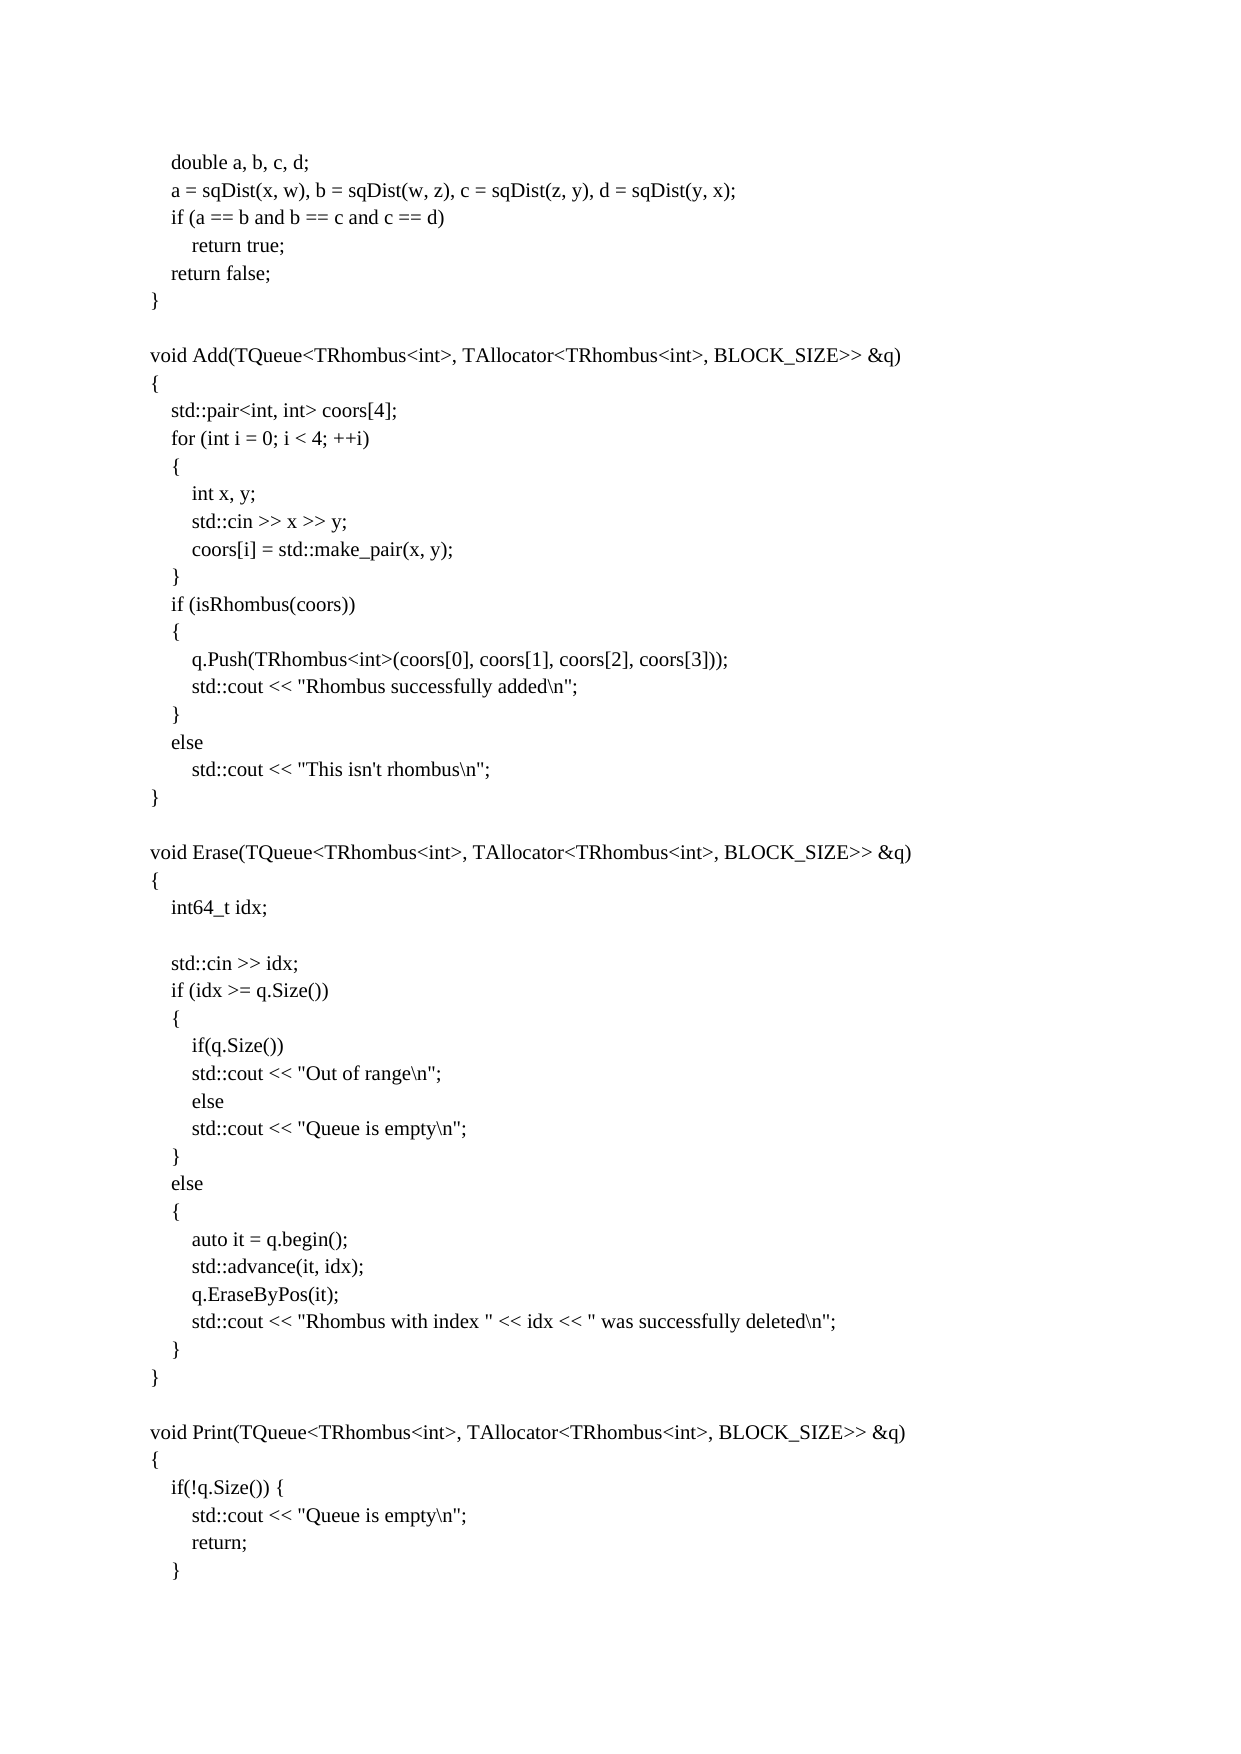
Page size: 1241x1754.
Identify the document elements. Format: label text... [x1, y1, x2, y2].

text } [150, 288, 1090, 312]
text int64_t idx; [150, 895, 1090, 919]
text { [150, 619, 1090, 643]
text return false; [150, 260, 1090, 284]
text std::cin >> x >> y; [150, 509, 1090, 533]
text std::cout << "Out of range\n"; [150, 1061, 1090, 1085]
text std::pair<int, int> coors[4]; [150, 398, 1090, 422]
text } [150, 702, 1090, 726]
text } [150, 564, 1090, 588]
text std::cout << "Rhombus with index " << idx << " was successfully deleted\n"; [150, 1309, 1090, 1333]
text void Print(TQueue<TRhombus<int>, TAllocator<TRhombus<int>, BLOCK_SIZE>> &q) [150, 1420, 1090, 1444]
text { [150, 1006, 1090, 1030]
text auto it = q.begin(); [150, 1227, 1090, 1251]
text { [150, 1199, 1090, 1223]
text } [150, 1144, 1090, 1168]
text if (idx >= q.Size()) [150, 978, 1090, 1002]
text if(q.Size()) [150, 1033, 1090, 1057]
text if (isRhombus(coors)) [150, 592, 1090, 616]
text std::cout << "This isn't rhombus\n"; [150, 757, 1090, 781]
text if(!q.Size()) { [150, 1475, 1090, 1499]
text std::cout << "Rhombus successfully added\n"; [150, 674, 1090, 698]
text else [150, 1088, 1090, 1113]
text if (a == b and b == c and c == d) [150, 205, 1090, 229]
text void Add(TQueue<TRhombus<int>, TAllocator<TRhombus<int>, BLOCK_SIZE>> &q) [150, 343, 1090, 367]
text coors[i] = std::make_pair(x, y); [150, 536, 1090, 561]
text std::cout << "Queue is empty\n"; [150, 1503, 1090, 1527]
text } [150, 1337, 1090, 1361]
text void Erase(TQueue<TRhombus<int>, TAllocator<TRhombus<int>, BLOCK_SIZE>> &q) [150, 840, 1090, 864]
text return true; [150, 233, 1090, 257]
text { [150, 454, 1090, 478]
text std::cout << "Queue is empty\n"; [150, 1116, 1090, 1140]
text } [150, 785, 1090, 809]
text std::cin >> idx; [150, 951, 1090, 974]
text q.Push(TRhombus<int>(coors[0], coors[1], coors[2], coors[3])); [150, 647, 1090, 671]
text } [150, 1558, 1090, 1582]
text int x, y; [150, 481, 1090, 505]
text else [150, 730, 1090, 754]
text else [150, 1171, 1090, 1195]
text for (int i = 0; i < 4; ++i) [150, 426, 1090, 450]
text double a, b, c, d; [150, 150, 1090, 174]
text { [150, 1447, 1090, 1471]
text a = sqDist(x, w), b = sqDist(w, z), c = sqDist(z, y), d = sqDist(y, x); [150, 178, 1090, 202]
text { [150, 868, 1090, 892]
text { [150, 371, 1090, 395]
text q.EraseByPos(it); [150, 1282, 1090, 1306]
text std::advance(it, idx); [150, 1254, 1090, 1278]
text return; [150, 1530, 1090, 1554]
text } [150, 1364, 1090, 1389]
